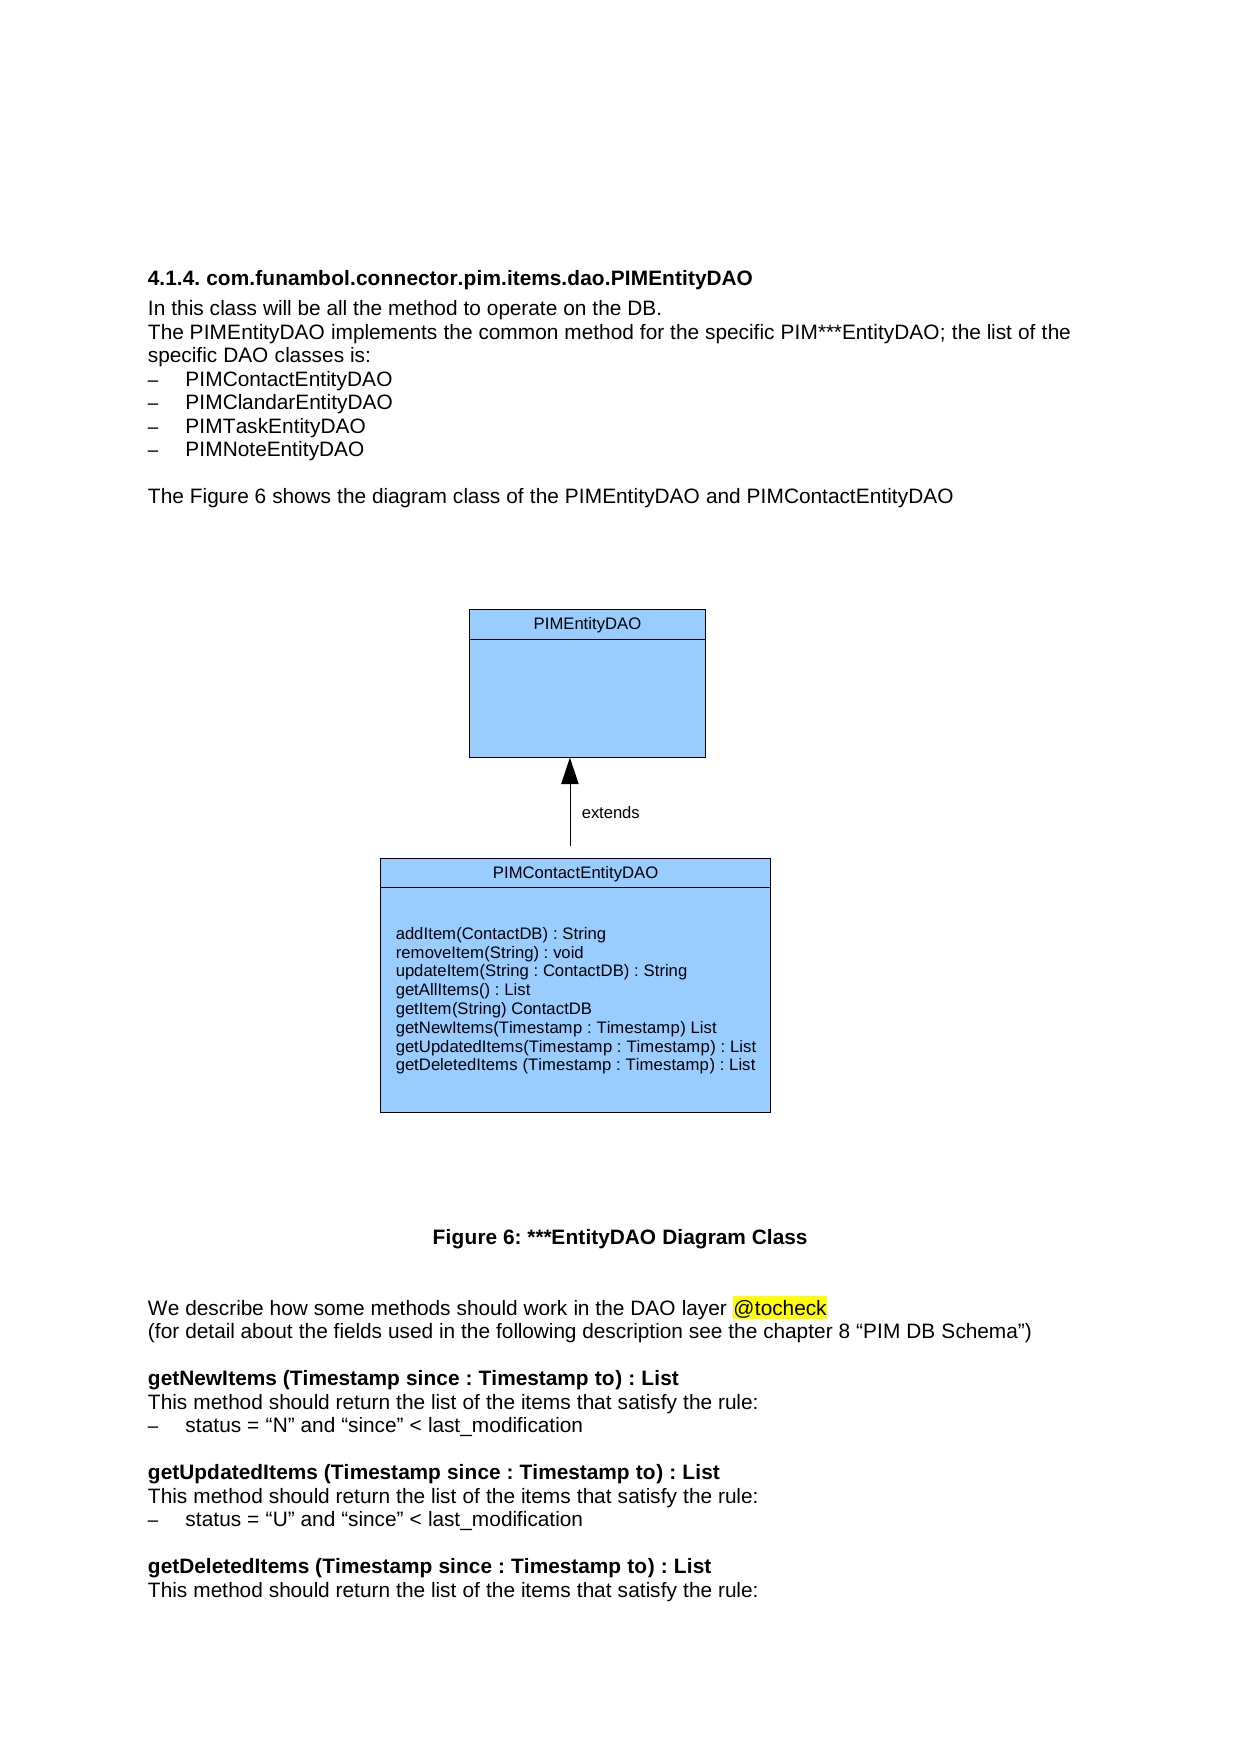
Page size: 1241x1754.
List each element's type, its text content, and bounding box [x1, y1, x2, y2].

list PIMNoteEntityDAO [148, 438, 1093, 461]
subtitle com.funambol.connector.pim.items.dao.PIMEntityDAO [148, 267, 1093, 290]
text getUpdatedItems (Timestamp since : Timestamp to) : List [148, 1461, 1093, 1484]
text The Figure 6 shows the diagram class of the PIMEntityDAO and PIMContactEntityDAO [148, 485, 1093, 508]
list status = “N” and “since” < last_modification [148, 1414, 1093, 1437]
text The PIMEntityDAO implements the common method for the specific PIM***EntityDAO; the list of the specific DAO classes is: [148, 320, 1093, 367]
text In this class will be all the method to operate on the DB. [148, 297, 1093, 320]
text We describe how some methods should work in the DAO layer @tocheck [148, 1296, 1093, 1319]
list PIMContactEntityDAO [148, 367, 1093, 391]
text Figure 6: ***EntityDAO Diagram Class [204, 580, 1036, 1249]
list status = “U” and “since” < last_modification [148, 1508, 1093, 1531]
text This method should return the list of the items that satisfy the rule: [148, 1484, 1093, 1508]
list PIMTaskEntityDAO [148, 414, 1093, 438]
text (for detail about the fields used in the following description see the chapter 8 “PIM DB Schema”) [148, 1319, 1093, 1343]
text getNewItems (Timestamp since : Timestamp to) : List [148, 1367, 1093, 1390]
list PIMClandarEntityDAO [148, 391, 1093, 414]
text This method should return the list of the items that satisfy the rule: [148, 1390, 1093, 1414]
text This method should return the list of the items that satisfy the rule: [148, 1578, 1093, 1602]
text getDeletedItems (Timestamp since : Timestamp to) : List [148, 1555, 1093, 1578]
